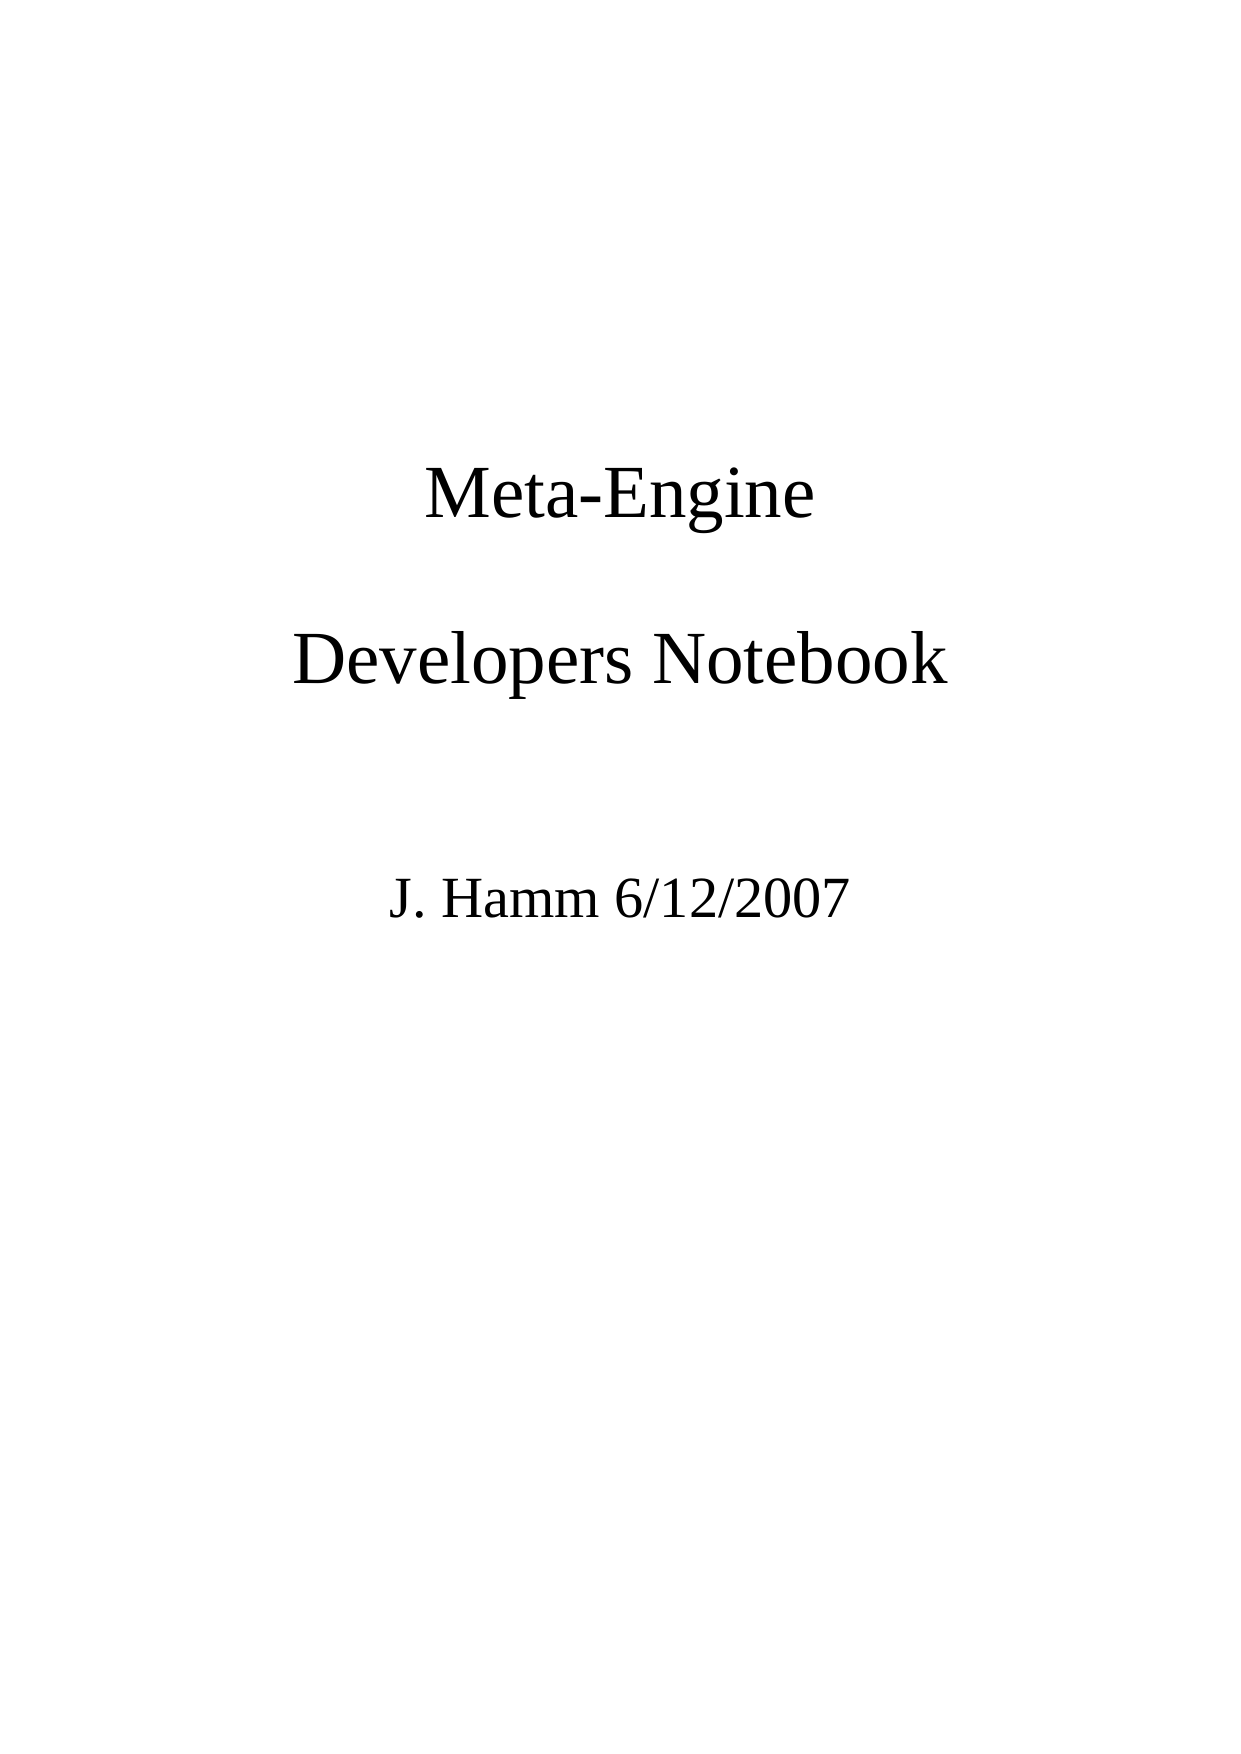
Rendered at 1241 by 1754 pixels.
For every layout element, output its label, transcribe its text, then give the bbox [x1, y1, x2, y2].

text Developers Notebook [118, 617, 1122, 866]
text Meta-Engine [118, 451, 1122, 534]
text J. Hamm 6/12/2007 [118, 866, 1122, 930]
